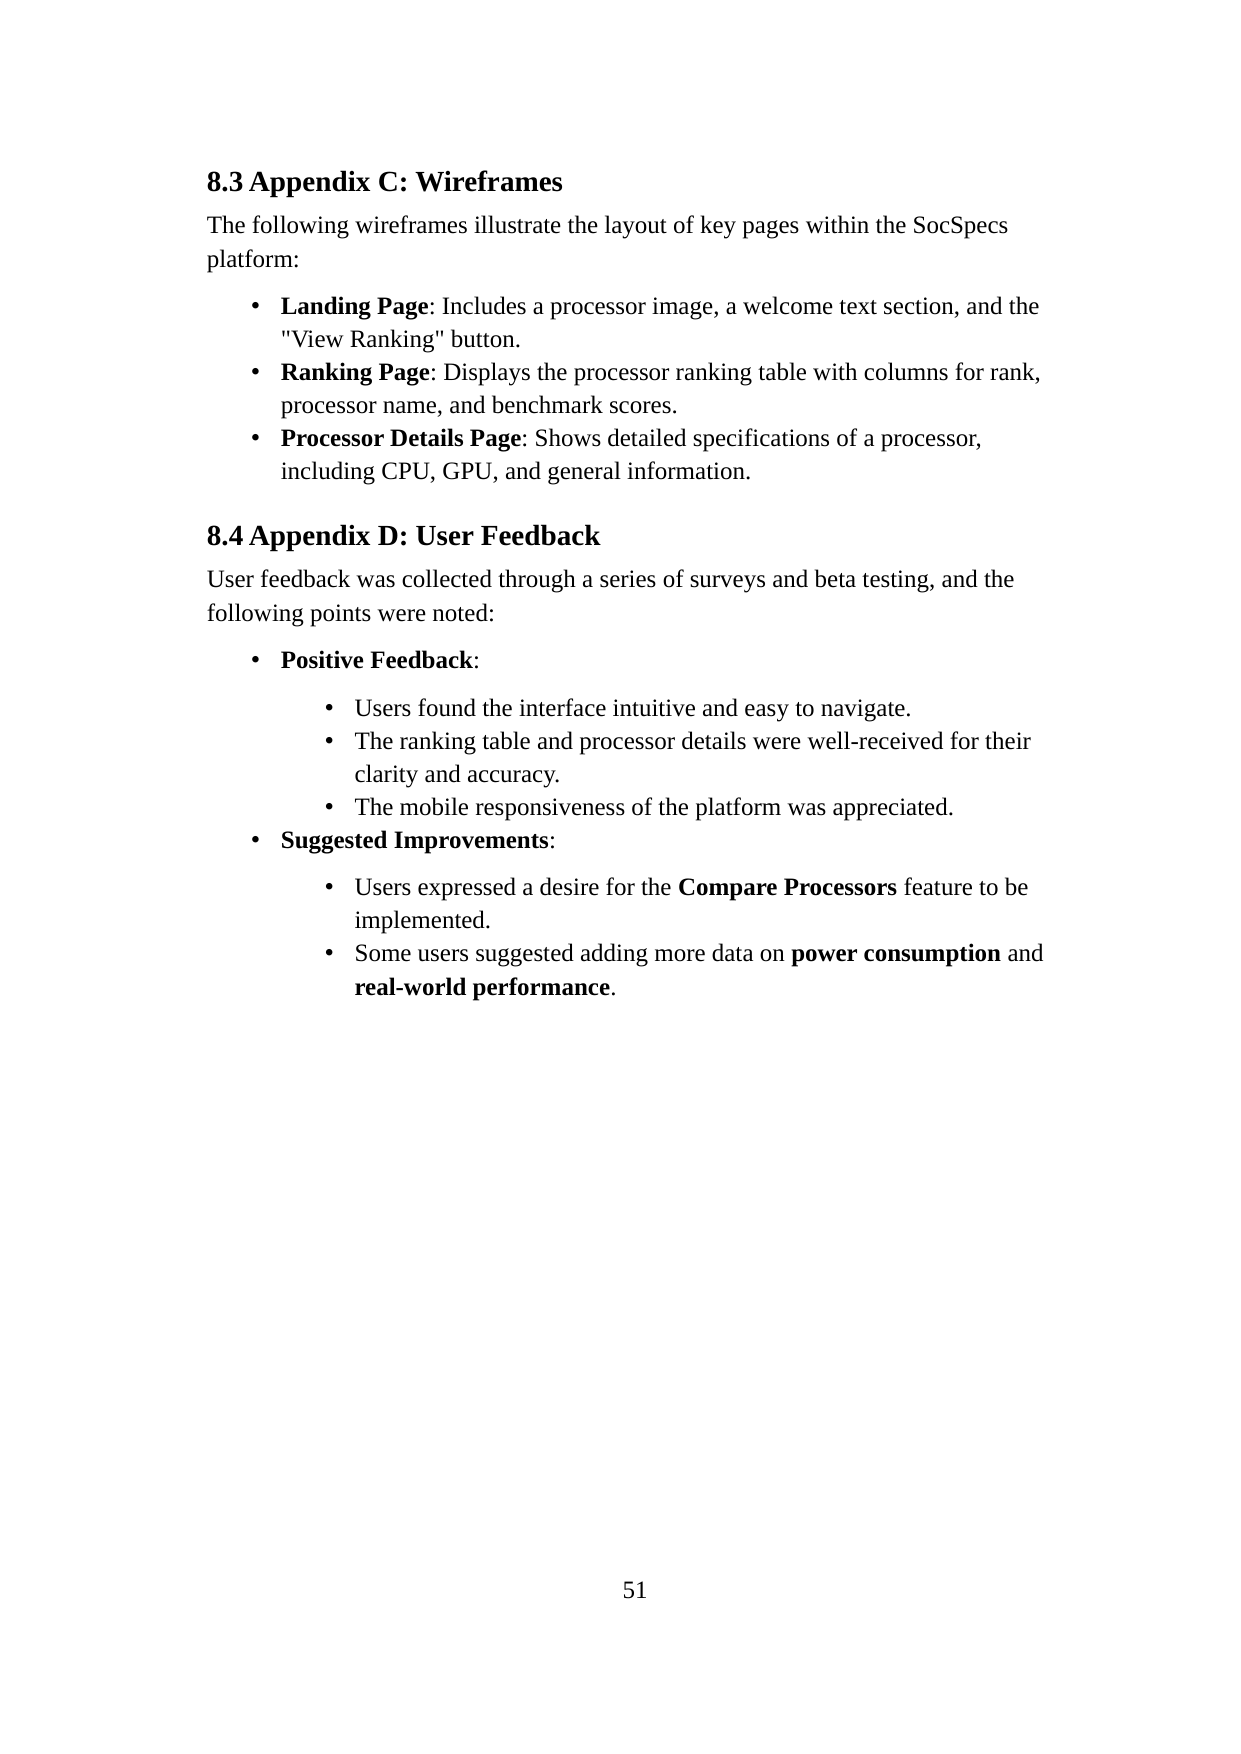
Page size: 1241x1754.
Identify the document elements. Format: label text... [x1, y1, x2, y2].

subtitle 8.3 Appendix C: Wireframes [207, 164, 1063, 198]
list Processor Details Page: Shows detailed specifications of a processor, including CPU, GPU, and general information. [251, 423, 1063, 485]
list Users expressed a desire for the Compare Processors feature to be implemented. [325, 872, 1063, 934]
list Positive Feedback: [251, 645, 1063, 674]
text User feedback was collected through a series of surveys and beta testing, and the following points were noted: [207, 564, 1063, 626]
text The following wireframes illustrate the layout of key pages within the SocSpecs platform: [207, 211, 1063, 272]
list Ranking Page: Displays the processor ranking table with columns for rank, processor name, and benchmark scores. [251, 357, 1063, 419]
list Suggested Improvements: [251, 825, 1063, 854]
list Some users suggested adding more data on power consumption and real-world performance. [325, 938, 1063, 1000]
list Landing Page: Includes a processor image, a welcome text section, and the "View Ranking" button. [251, 291, 1063, 353]
list Users found the interface intuitive and easy to navigate. [325, 693, 1063, 722]
subtitle 8.4 Appendix D: User Feedback [207, 518, 1063, 552]
list The mobile responsiveness of the platform was appreciated. [325, 792, 1063, 821]
list The ranking table and processor details were well-received for their clarity and accuracy. [325, 726, 1063, 788]
